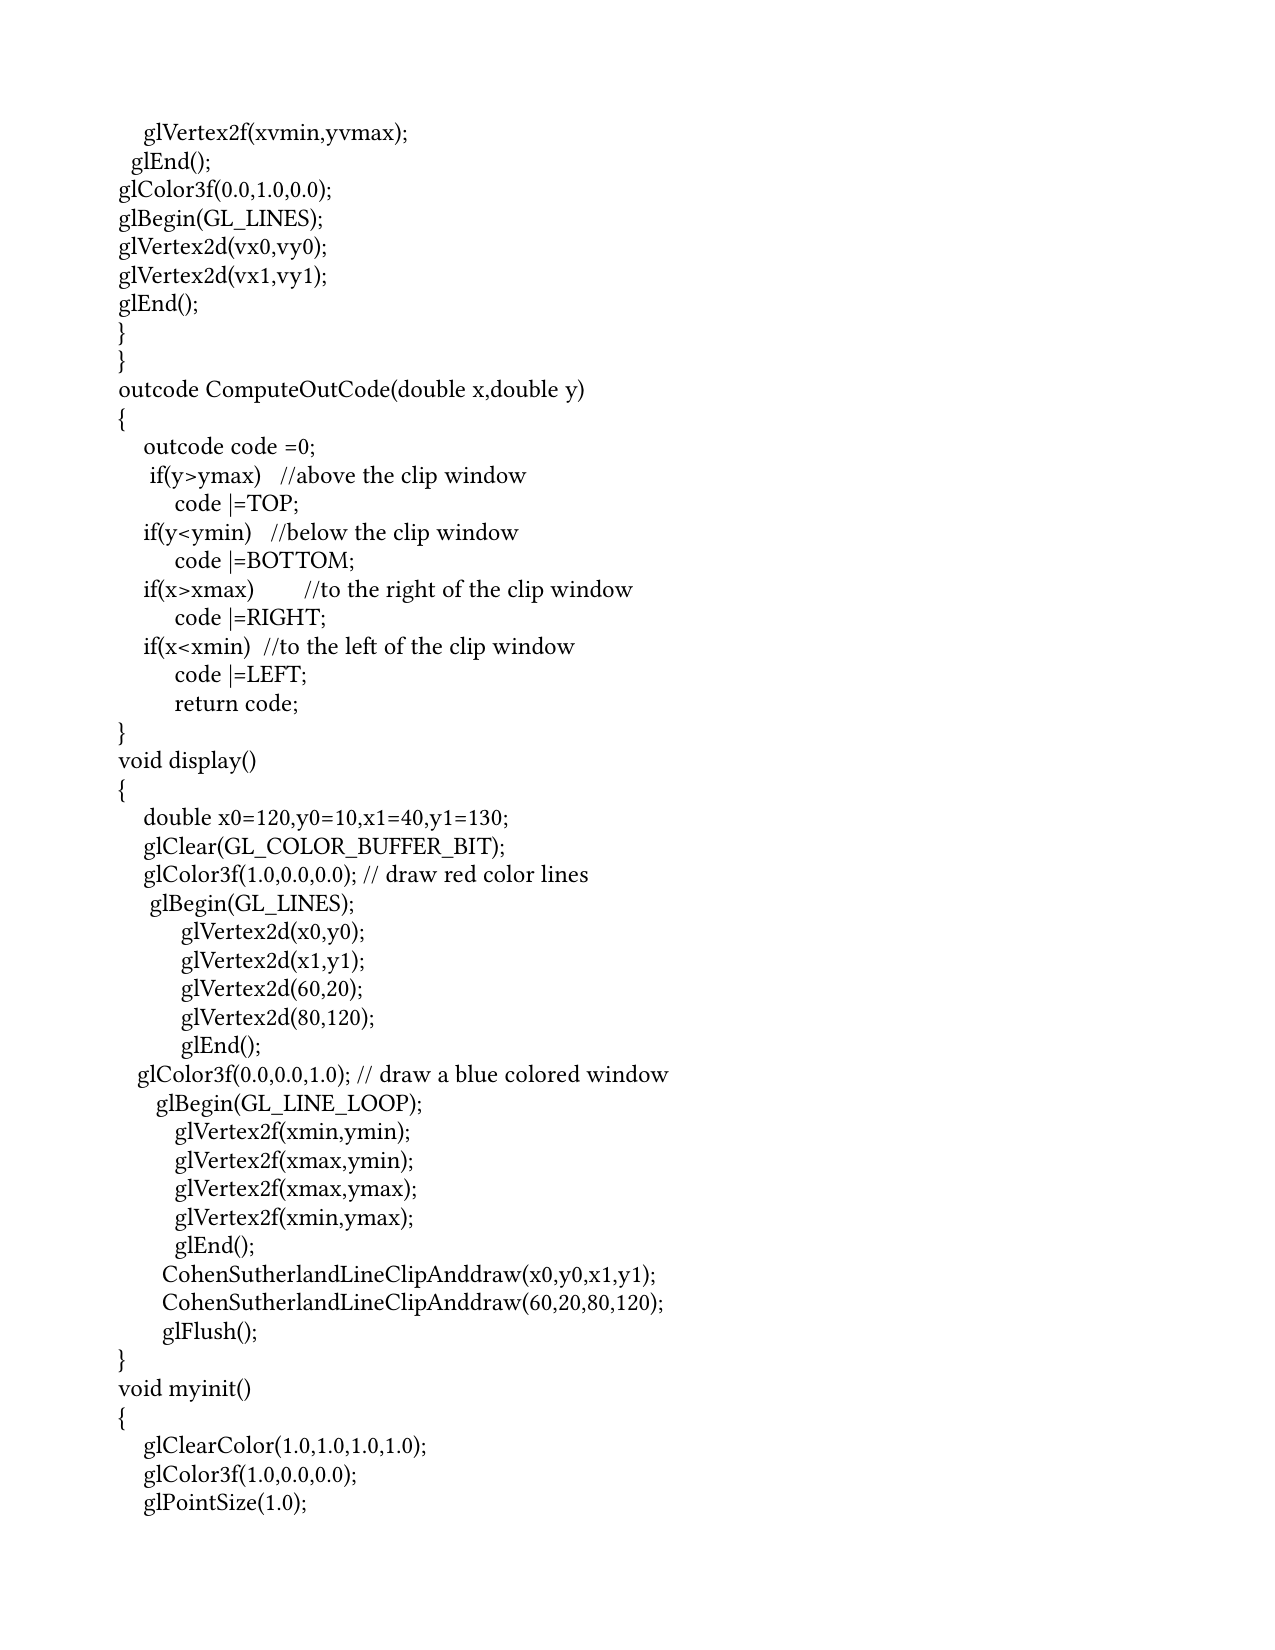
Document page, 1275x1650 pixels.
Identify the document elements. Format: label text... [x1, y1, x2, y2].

text code |=RIGHT; [118, 603, 1157, 632]
text glVertex2f(xmin,ymin); [118, 1117, 1157, 1146]
text if(x<xmin) //to the left of the clip window [118, 632, 1157, 660]
text glBegin(GL_LINES); [118, 204, 1157, 232]
text outcode ComputeOutCode(double x,double y) [118, 375, 1157, 403]
text double x0=120,y0=10,x1=40,y1=130; [118, 803, 1157, 832]
text return code; [118, 689, 1157, 717]
text glVertex2d(vx1,vy1); [118, 261, 1157, 289]
text glColor3f(1.0,0.0,0.0); [118, 1459, 1157, 1488]
text { [118, 1402, 1157, 1431]
text glEnd(); [118, 1031, 1157, 1060]
text glVertex2f(xmin,ymax); [118, 1203, 1157, 1231]
text code |=BOTTOM; [118, 546, 1157, 575]
text void display() [118, 746, 1157, 774]
text glVertex2f(xmax,ymin); [118, 1146, 1157, 1174]
text glFlush(); [118, 1317, 1157, 1345]
text CohenSutherlandLineClipAnddraw(60,20,80,120); [118, 1288, 1157, 1317]
text code |=TOP; [118, 489, 1157, 518]
text if(y>ymax) //above the clip window [118, 461, 1157, 489]
text glBegin(GL_LINES); [118, 889, 1157, 917]
text glVertex2d(80,120); [118, 1003, 1157, 1031]
text if(x>xmax) //to the right of the clip window [118, 575, 1157, 603]
text glVertex2f(xmax,ymax); [118, 1174, 1157, 1203]
text glClear(GL_COLOR_BUFFER_BIT); [118, 832, 1157, 860]
text } [118, 1345, 1157, 1374]
text { [118, 774, 1157, 803]
text glEnd(); [118, 147, 1157, 175]
text glVertex2d(x1,y1); [118, 946, 1157, 974]
text glBegin(GL_LINE_LOOP); [118, 1088, 1157, 1117]
text glVertex2f(xvmin,yvmax); [118, 118, 1157, 147]
text CohenSutherlandLineClipAnddraw(x0,y0,x1,y1); [118, 1260, 1157, 1288]
text glVertex2d(60,20); [118, 974, 1157, 1003]
text glPointSize(1.0); [118, 1488, 1157, 1517]
text glColor3f(0.0,1.0,0.0); [118, 175, 1157, 204]
text glColor3f(1.0,0.0,0.0); // draw red color lines [118, 860, 1157, 889]
text } [118, 346, 1157, 375]
text } [118, 717, 1157, 746]
text glClearColor(1.0,1.0,1.0,1.0); [118, 1431, 1157, 1459]
text void myinit() [118, 1374, 1157, 1402]
text glEnd(); [118, 1231, 1157, 1260]
text code |=LEFT; [118, 660, 1157, 689]
text } [118, 318, 1157, 346]
text glEnd(); [118, 289, 1157, 318]
text glVertex2d(x0,y0); [118, 917, 1157, 946]
text glColor3f(0.0,0.0,1.0); // draw a blue colored window [118, 1060, 1157, 1088]
text { [118, 403, 1157, 432]
text glVertex2d(vx0,vy0); [118, 232, 1157, 261]
text outcode code =0; [118, 432, 1157, 461]
text if(y<ymin) //below the clip window [118, 518, 1157, 546]
